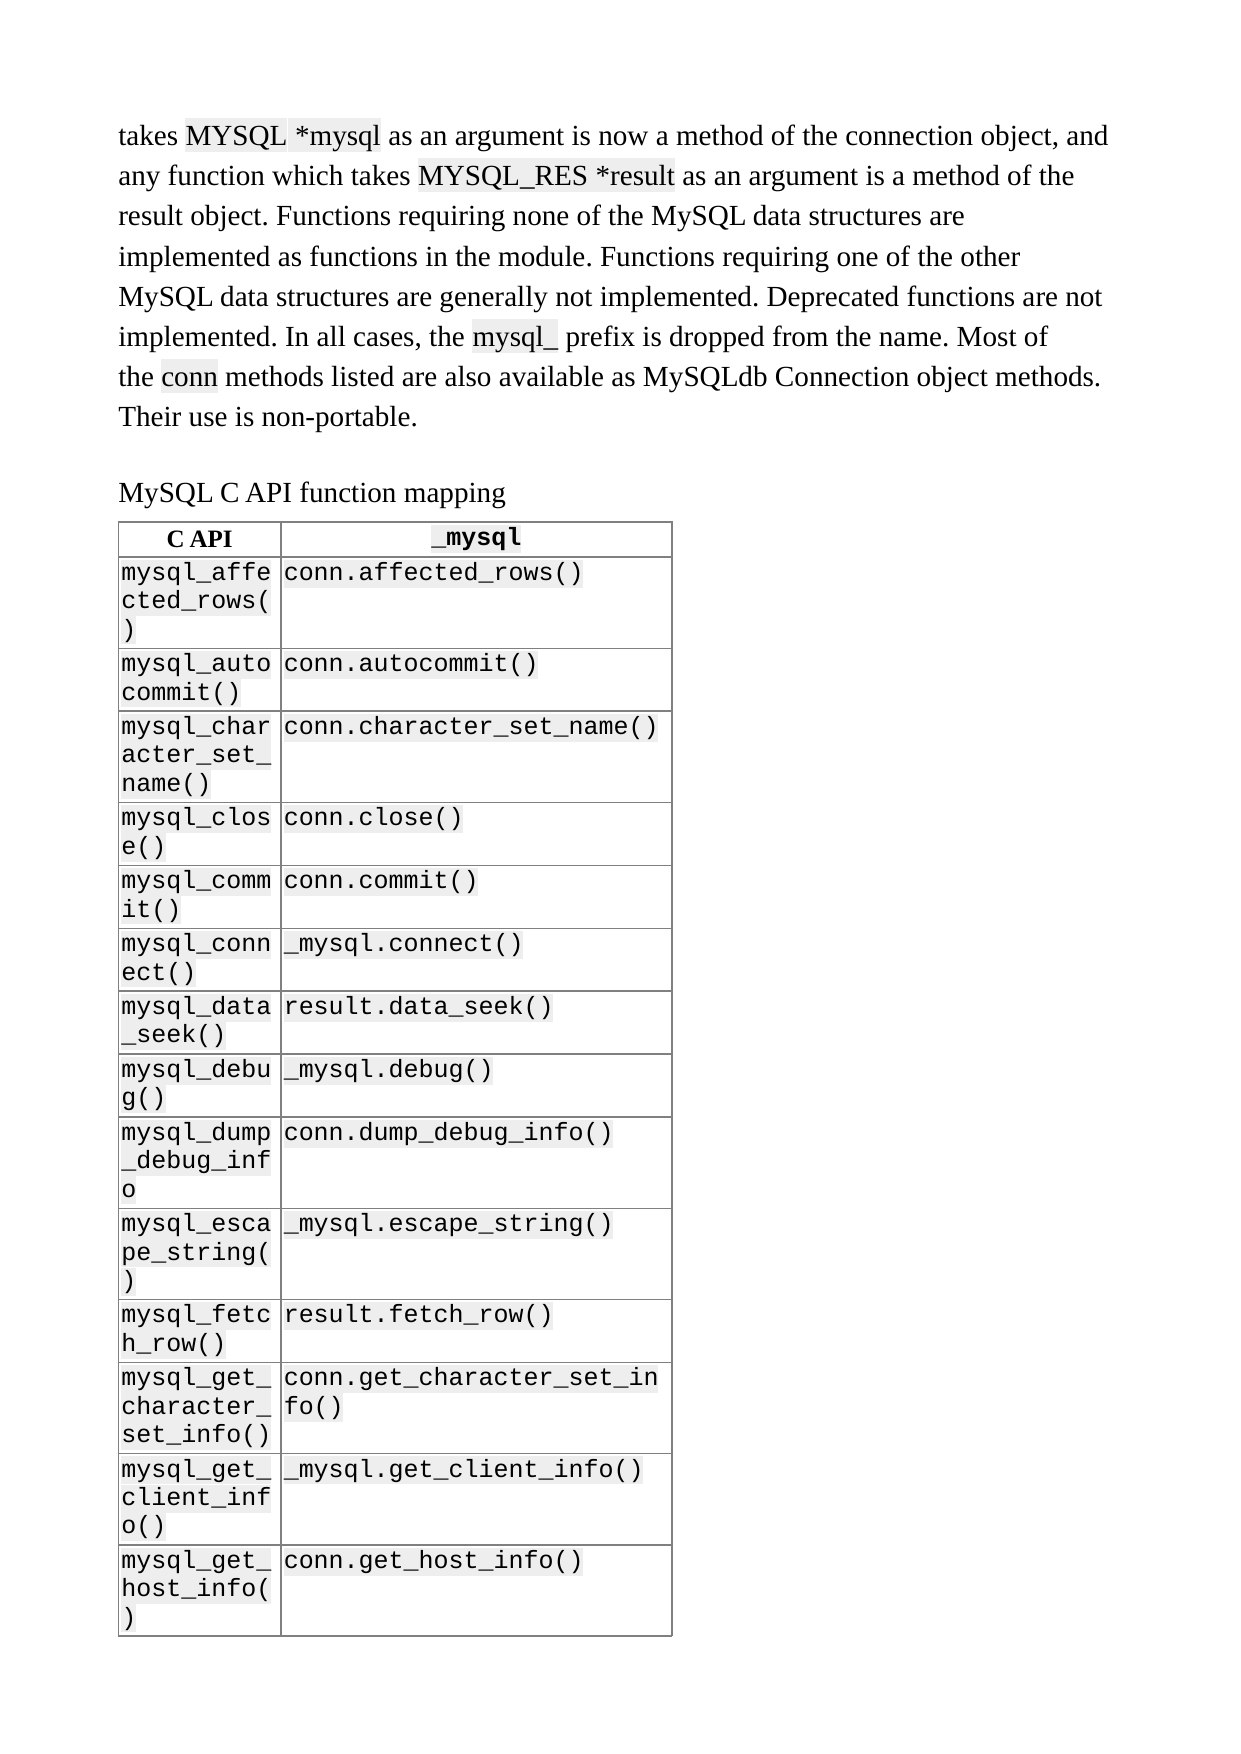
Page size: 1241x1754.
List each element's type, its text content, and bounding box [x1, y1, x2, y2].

table_cell mysql_get_host_info() [119, 1546, 280, 1635]
subtitle MySQL C API function mapping [118, 475, 1122, 509]
table_cell _mysql.connect() [282, 929, 671, 990]
table_cell result.data_seek() [282, 992, 671, 1053]
table_cell conn.get_character_set_info() [282, 1363, 671, 1453]
table_cell _mysql.escape_string() [282, 1209, 671, 1299]
table_cell mysql_escape_string() [119, 1209, 280, 1299]
table_cell conn.get_host_info() [282, 1546, 671, 1635]
table_cell conn.affected_rows() [282, 558, 671, 647]
table_cell mysql_debug() [119, 1055, 280, 1116]
table_cell mysql_character_set_name() [119, 712, 280, 802]
table_cell mysql_get_character_set_info() [119, 1363, 280, 1453]
table_cell conn.commit() [282, 866, 671, 927]
table_cell mysql_close() [119, 803, 280, 864]
table_cell mysql_connect() [119, 929, 280, 990]
table_cell mysql_dump_debug_info [119, 1118, 280, 1207]
table_cell mysql_autocommit() [119, 649, 280, 710]
table_cell result.fetch_row() [282, 1300, 671, 1362]
table_cell conn.dump_debug_info() [282, 1118, 671, 1207]
table_cell mysql_commit() [119, 866, 280, 927]
table_cell conn.autocommit() [282, 649, 671, 710]
table_cell conn.character_set_name() [282, 712, 671, 802]
table_cell mysql_fetch_row() [119, 1300, 280, 1362]
table_cell _mysql.get_client_info() [282, 1454, 671, 1544]
table_header C API [119, 523, 280, 556]
table_cell conn.close() [282, 803, 671, 864]
table_cell mysql_affected_rows() [119, 558, 280, 647]
table_cell _mysql.debug() [282, 1055, 671, 1116]
table_header _mysql [282, 523, 671, 556]
text takes MYSQL *mysql as an argument is now a method of the connection object, and any function which takes MYSQL_RES *result as an argument is a method of the result object. Functions requiring none of the MySQL data structures are implemented as functions in the module. Functions requiring one of the other MySQL data structures are generally not implemented. Deprecated functions are not implemented. In all cases, the mysql_ prefix is dropped from the name. Most of the conn methods listed are also available as MySQLdb Connection object methods. Their use is non-portable. [118, 118, 1122, 433]
table_cell mysql_data_seek() [119, 992, 280, 1053]
table_cell mysql_get_client_info() [119, 1454, 280, 1544]
